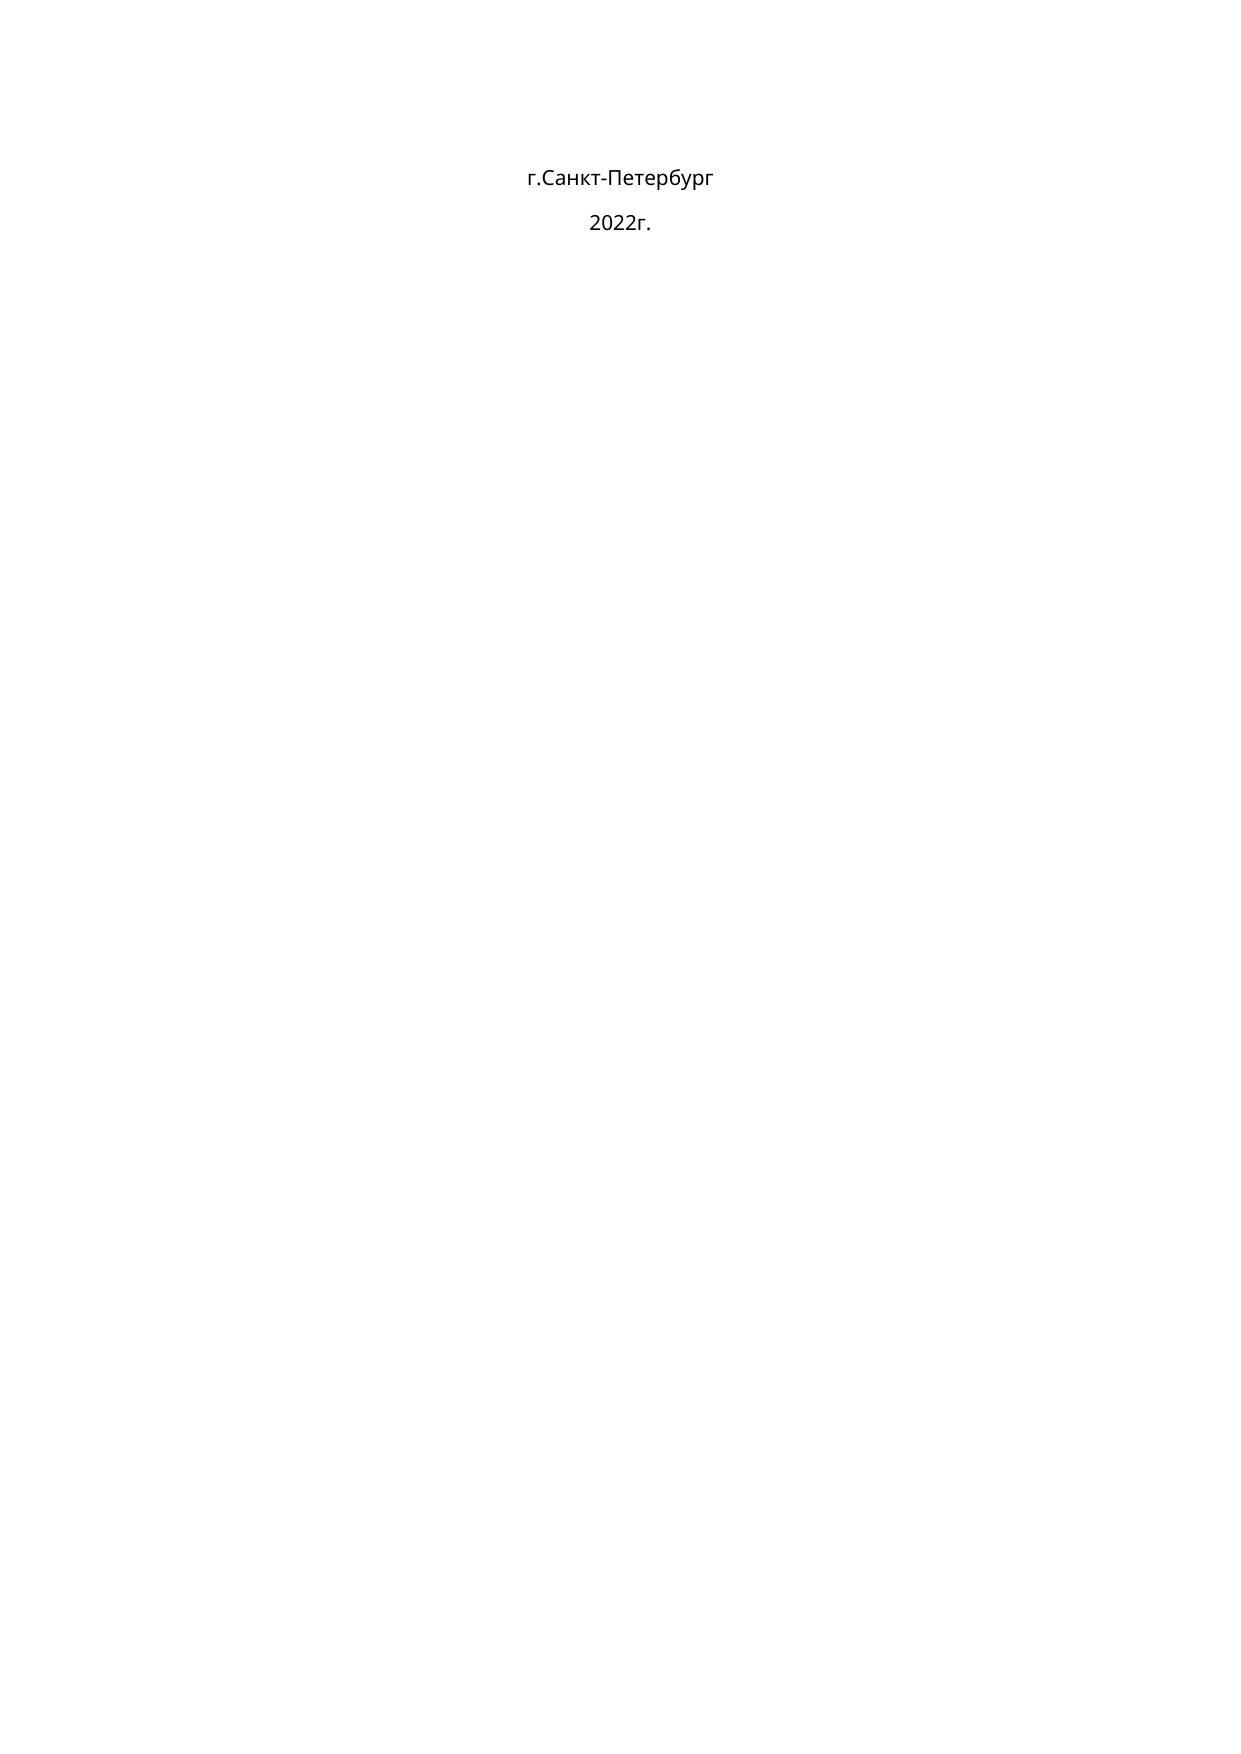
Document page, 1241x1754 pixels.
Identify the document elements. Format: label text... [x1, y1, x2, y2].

text 2022г. [75, 208, 1165, 237]
text г.Санкт-Петербург [75, 163, 1165, 192]
